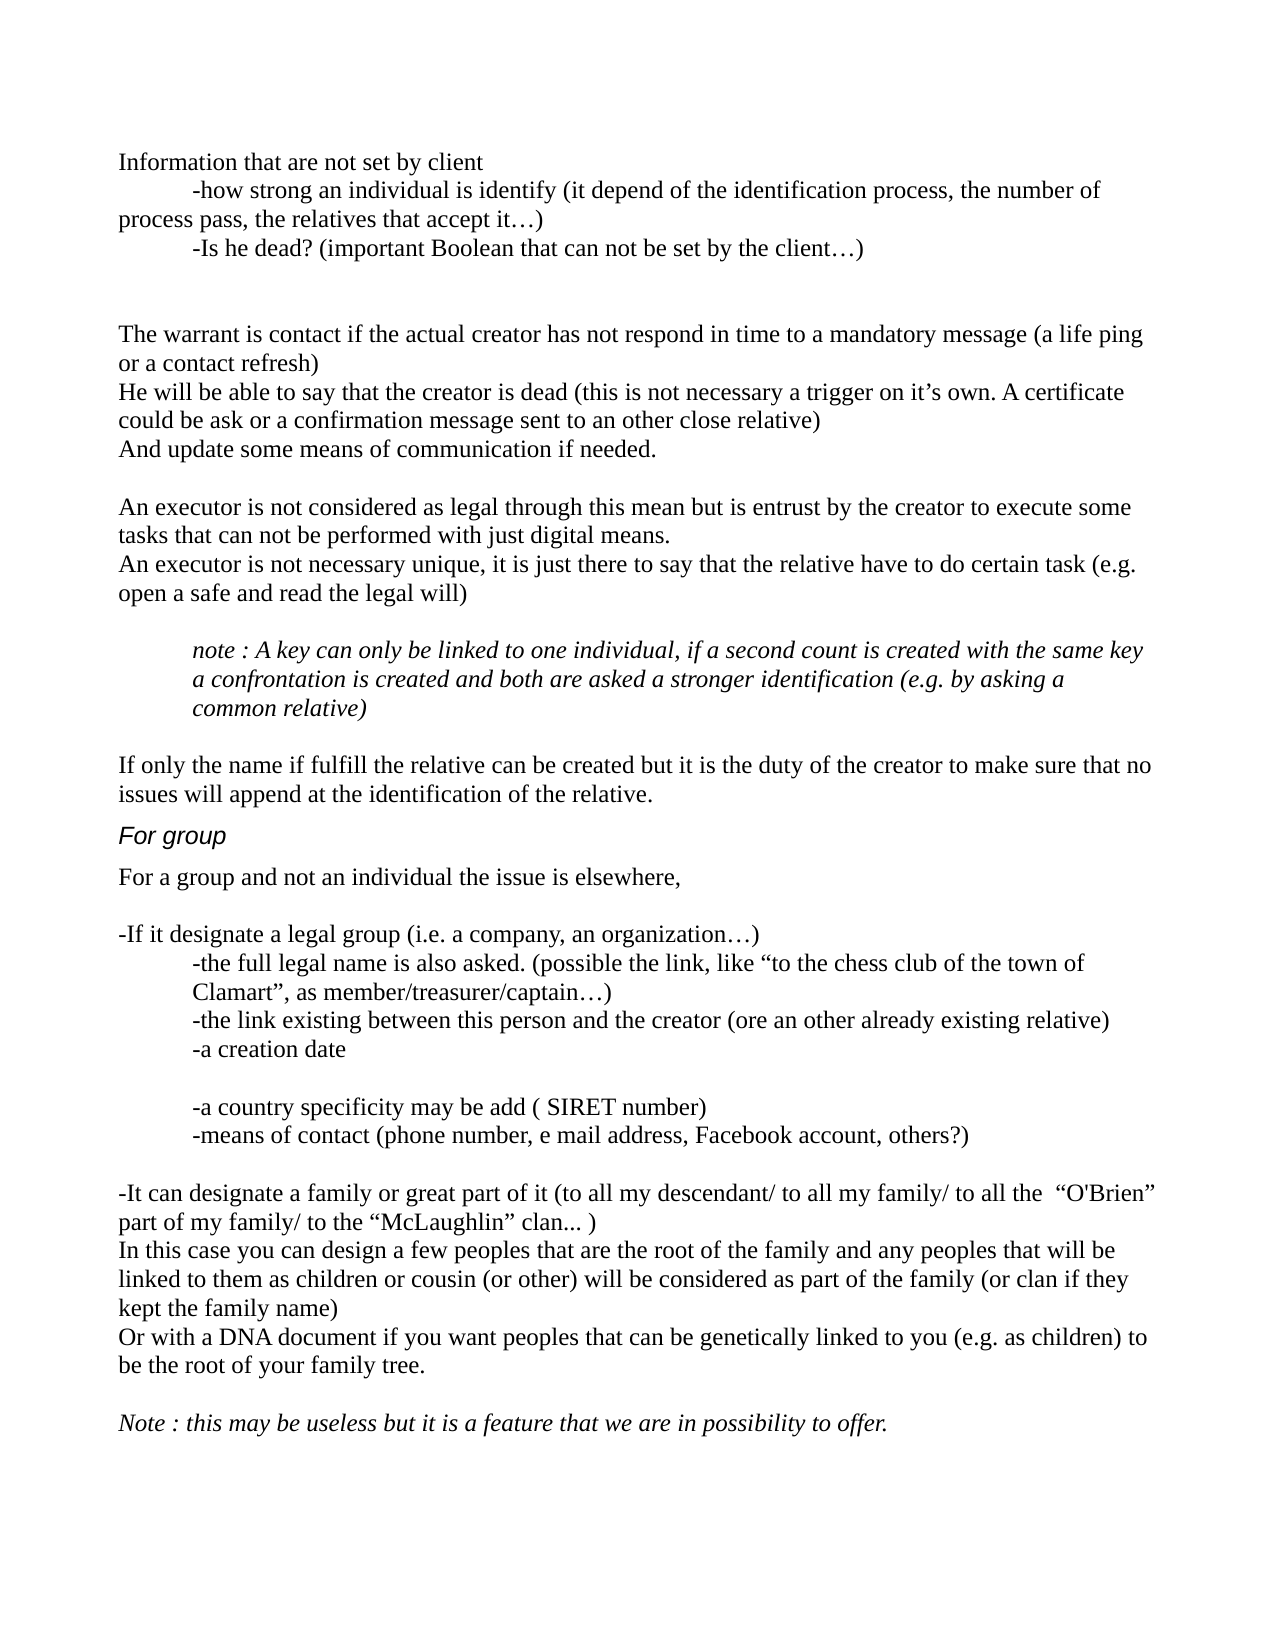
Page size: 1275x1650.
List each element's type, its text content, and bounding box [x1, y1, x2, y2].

subtitle For group [118, 821, 1157, 849]
text -a creation date [118, 1034, 1157, 1063]
text Information that are not set by client [118, 147, 1157, 176]
text In this case you can design a few peoples that are the root of the family and any peoples that will be linked to them as children or cousin (or other) will be considered as part of the family (or clan if they kept the family name) [118, 1236, 1157, 1322]
text -how strong an individual is identify (it depend of the identification process, the number of process pass, the relatives that accept it…) [118, 176, 1157, 233]
text -If it designate a legal group (i.e. a company, an organization…) [118, 919, 1157, 948]
text Note : this may be useless but it is a feature that we are in possibility to offer. [118, 1408, 1157, 1437]
text And update some means of communication if needed. [118, 434, 1157, 463]
text An executor is not considered as legal through this mean but is entrust by the creator to execute some tasks that can not be performed with just digital means. [118, 492, 1157, 549]
text An executor is not necessary unique, it is just there to say that the relative have to do certain task (e.g. open a safe and read the legal will) [118, 549, 1157, 607]
text note : A key can only be linked to one individual, if a second count is created with the same key a confrontation is created and both are asked a stronger identification (e.g. by asking a common relative) [118, 636, 1157, 722]
text -It can designate a family or great part of it (to all my descendant/ to all my family/ to all the “O'Brien” part of my family/ to the “McLaughlin” clan... ) [118, 1178, 1157, 1236]
text Or with a DNA document if you want peoples that can be genetically linked to you (e.g. as children) to be the root of your family tree. [118, 1322, 1157, 1379]
text -means of contact (phone number, e mail address, Facebook account, others?) [118, 1121, 1157, 1149]
text He will be able to say that the creator is dead (this is not necessary a trigger on it’s own. A certificate could be ask or a confirmation message sent to an other close relative) [118, 377, 1157, 434]
text -the full legal name is also asked. (possible the link, like “to the chess club of the town of Clamart”, as member/treasurer/captain…) [118, 948, 1157, 1006]
text For a group and not an individual the issue is elsewhere, [118, 862, 1157, 891]
text The warrant is contact if the actual creator has not respond in time to a mandatory message (a life ping or a contact refresh) [118, 319, 1157, 377]
text -the link existing between this person and the creator (ore an other already existing relative) [118, 1006, 1157, 1034]
text -Is he dead? (important Boolean that can not be set by the client…) [118, 233, 1157, 262]
text If only the name if fulfill the relative can be created but it is the duty of the creator to make sure that no issues will append at the identification of the relative. [118, 751, 1157, 808]
text -a country specificity may be add ( SIRET number) [118, 1092, 1157, 1121]
